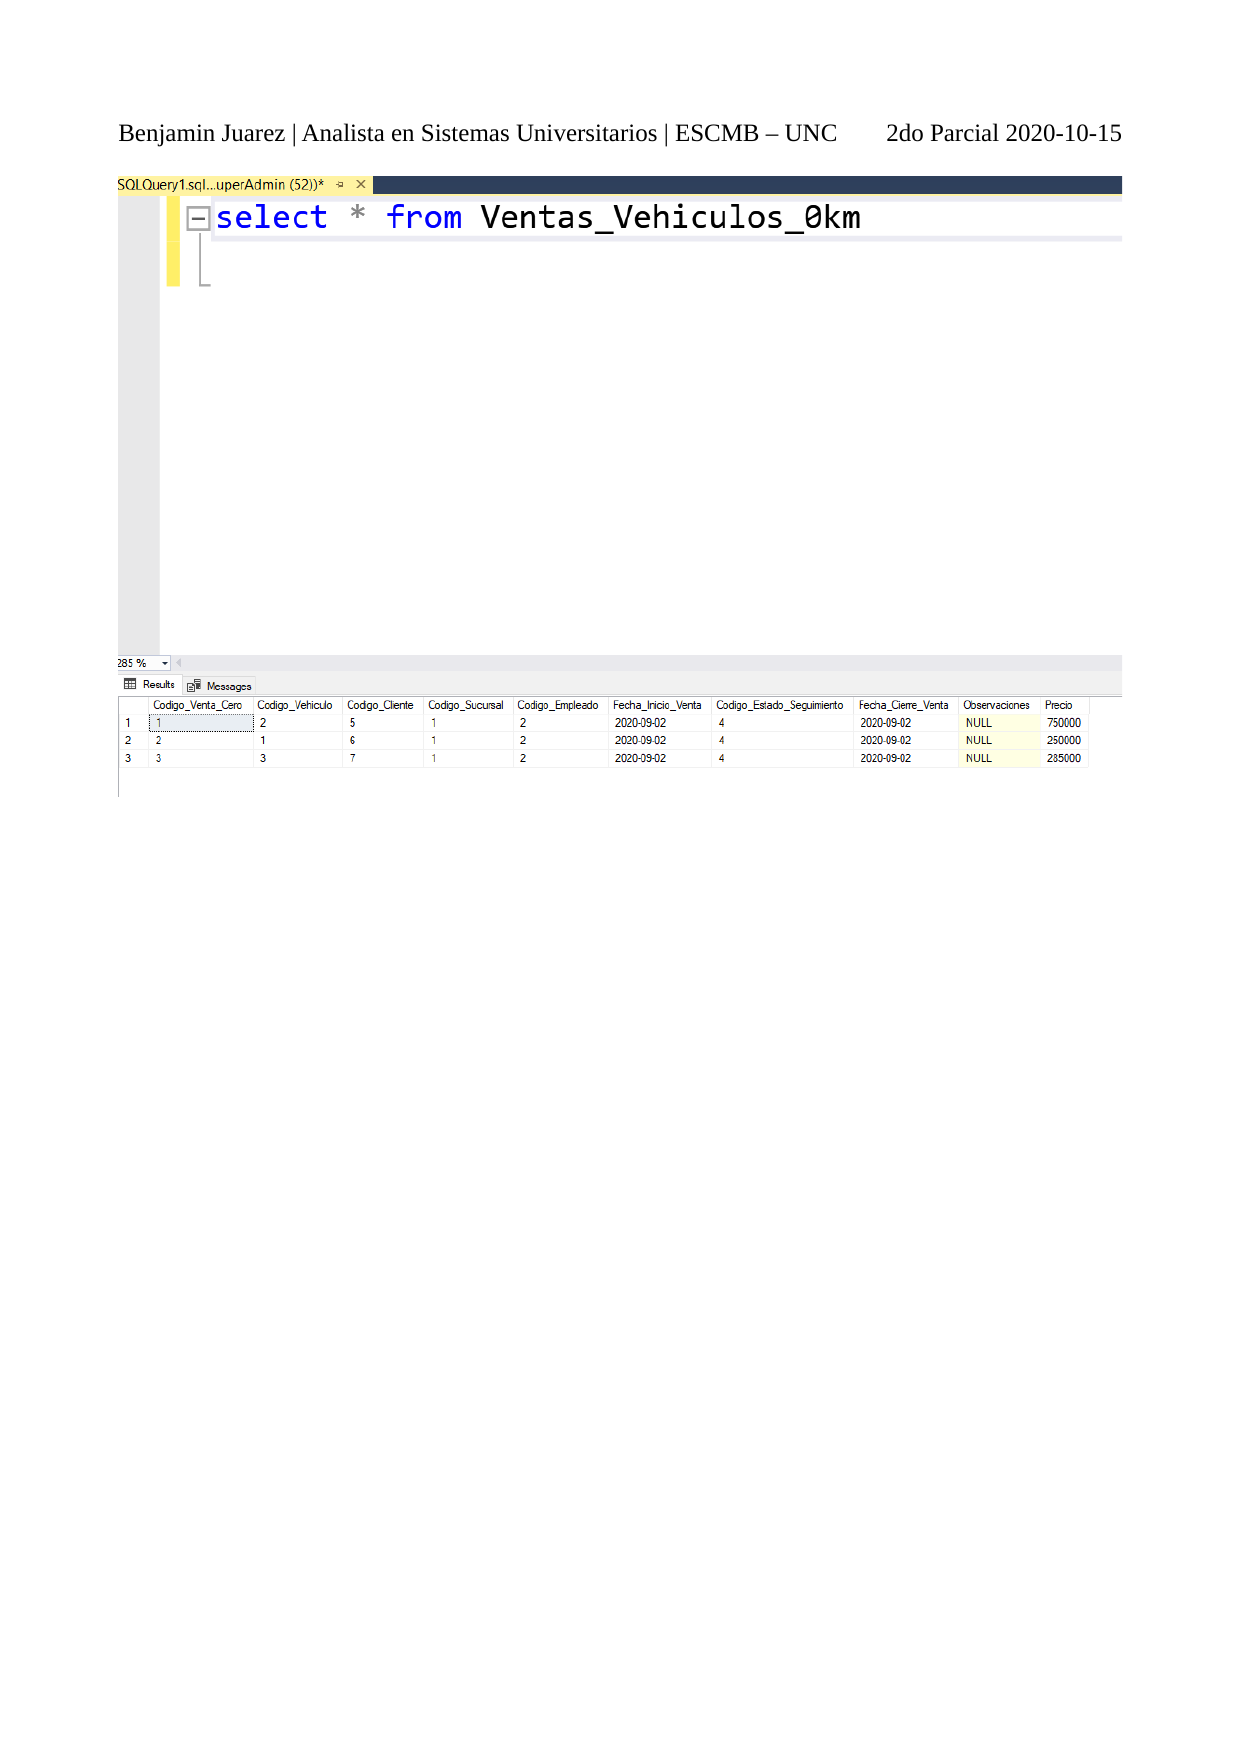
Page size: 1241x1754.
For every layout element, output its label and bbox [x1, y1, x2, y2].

picture [118, 176, 1123, 797]
